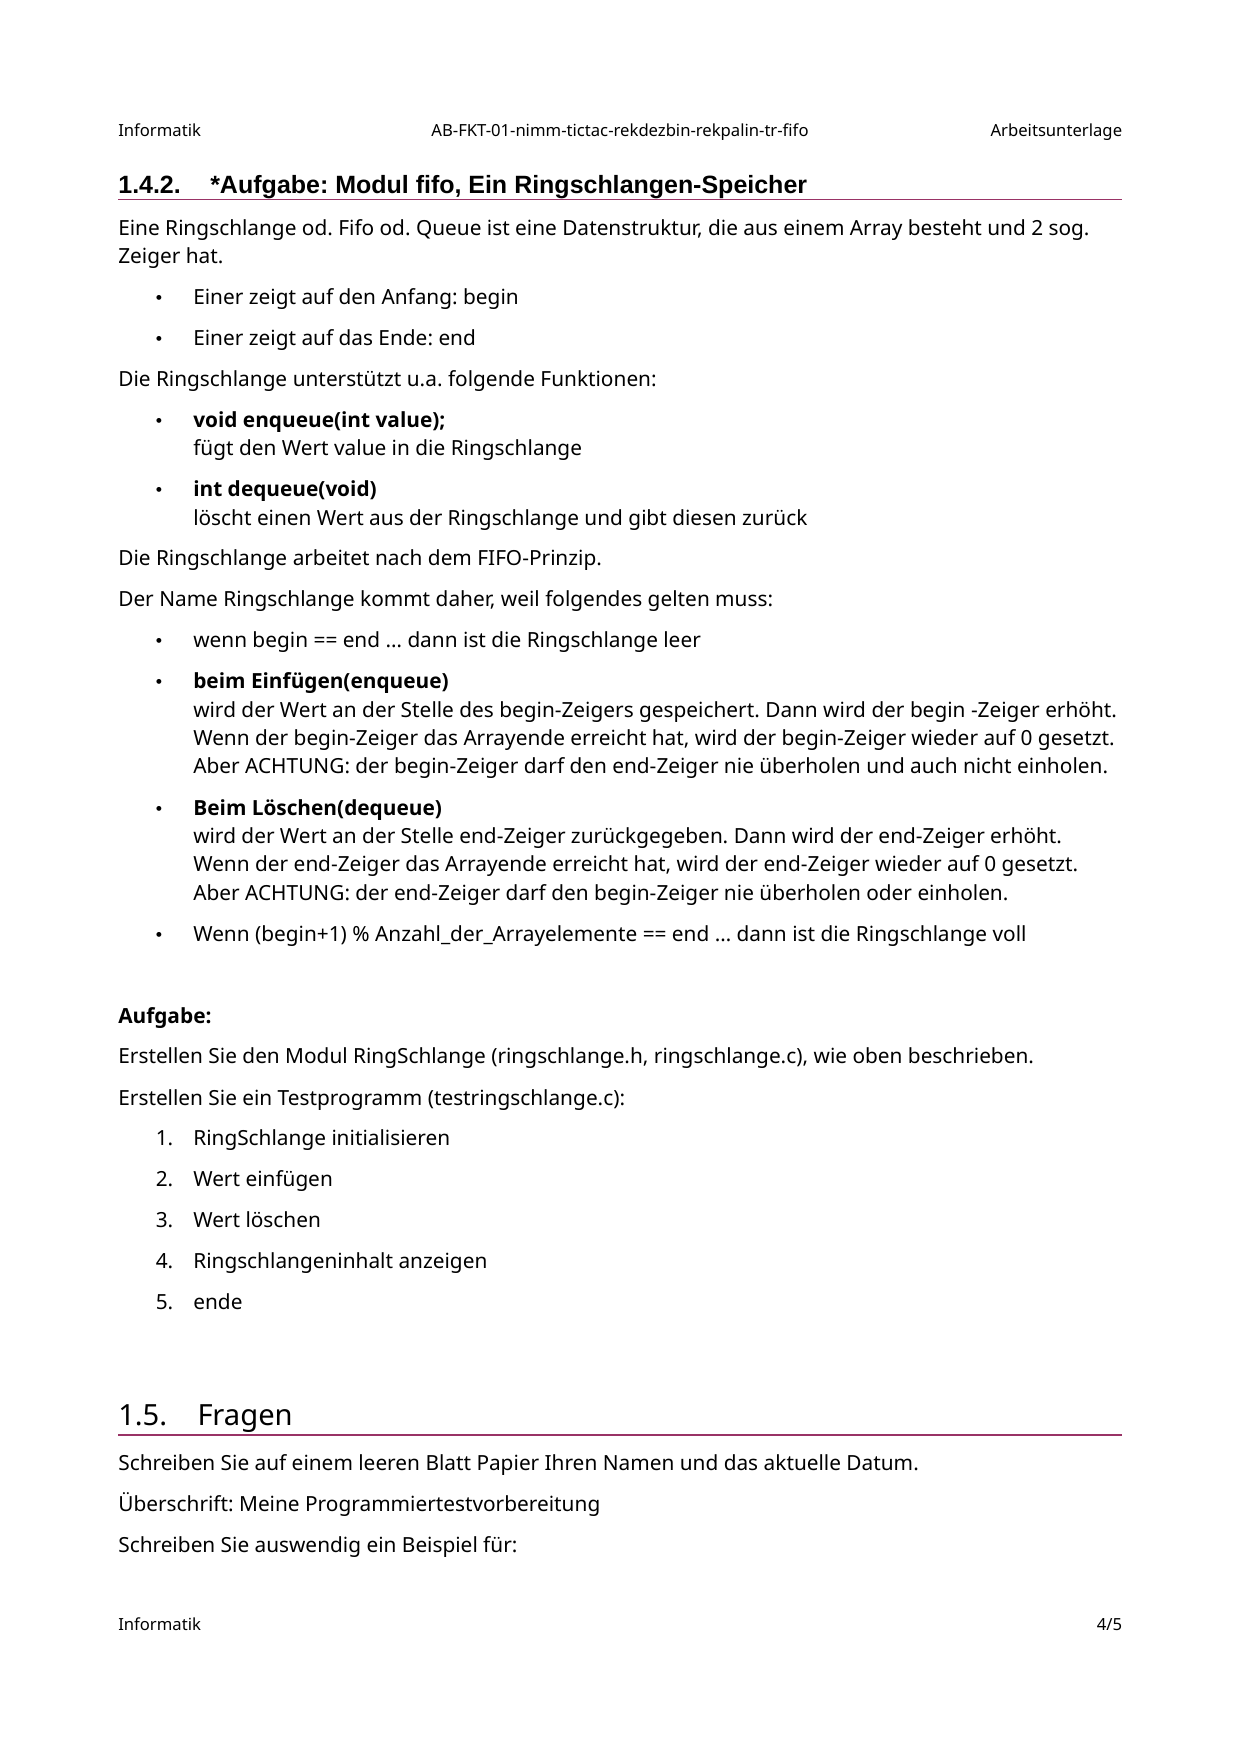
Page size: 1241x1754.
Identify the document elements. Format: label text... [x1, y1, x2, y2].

text Schreiben Sie auswendig ein Beispiel für: [118, 1530, 1122, 1559]
text Die Ringschlange arbeitet nach dem FIFO-Prinzip. [118, 543, 1122, 572]
list Beim Löschen(dequeue) wird der Wert an der Stelle end-Zeiger zurückgegeben. Dann wird der end-Zeiger erhöht. Wenn der end-Zeiger das Arrayende erreicht hat, wird der end-Zeiger wieder auf 0 gesetzt. Aber ACHTUNG: der end-Zeiger darf den begin-Zeiger nie überholen oder einholen. [156, 793, 1122, 906]
list beim Einfügen(enqueue) wird der Wert an der Stelle des begin-Zeigers gespeichert. Dann wird der begin -Zeiger erhöht. Wenn der begin-Zeiger das Arrayende erreicht hat, wird der begin-Zeiger wieder auf 0 gesetzt. Aber ACHTUNG: der begin-Zeiger darf den end-Zeiger nie überholen und auch nicht einholen. [156, 666, 1122, 780]
list wenn begin == end … dann ist die Ringschlange leer [156, 625, 1122, 654]
list Ringschlangeninhalt anzeigen [156, 1246, 1122, 1275]
text Der Name Ringschlange kommt daher, weil folgendes gelten muss: [118, 584, 1122, 613]
list Wert löschen [156, 1205, 1122, 1234]
text Erstellen Sie ein Testprogramm (testringschlange.c): [118, 1083, 1122, 1111]
subtitle Fragen [118, 1394, 1122, 1434]
text Eine Ringschlange od. Fifo od. Queue ist eine Datenstruktur, die aus einem Array besteht und 2 sog. Zeiger hat. [118, 213, 1122, 269]
list void enqueue(int value); fügt den Wert value in die Ringschlange [156, 405, 1122, 462]
list int dequeue(void) löscht einen Wert aus der Ringschlange und gibt diesen zurück [156, 474, 1122, 531]
text Aufgabe: [118, 1001, 1122, 1029]
subtitle *Aufgabe: Modul fifo, Ein Ringschlangen-Speicher [118, 170, 1122, 199]
text Überschrift: Meine Programmiertestvorbereitung [118, 1489, 1122, 1518]
list Einer zeigt auf den Anfang: begin [156, 282, 1122, 310]
list RingSchlange initialisieren [156, 1123, 1122, 1152]
text Die Ringschlange unterstützt u.a. folgende Funktionen: [118, 364, 1122, 392]
list ende [156, 1287, 1122, 1316]
list Wenn (begin+1) % Anzahl_der_Arrayelemente == end … dann ist die Ringschlange voll [156, 919, 1122, 947]
text Schreiben Sie auf einem leeren Blatt Papier Ihren Namen und das aktuelle Datum. [118, 1448, 1122, 1477]
list Wert einfügen [156, 1164, 1122, 1193]
list Einer zeigt auf das Ende: end [156, 323, 1122, 351]
text Erstellen Sie den Modul RingSchlange (ringschlange.h, ringschlange.c), wie oben beschrieben. [118, 1042, 1122, 1070]
